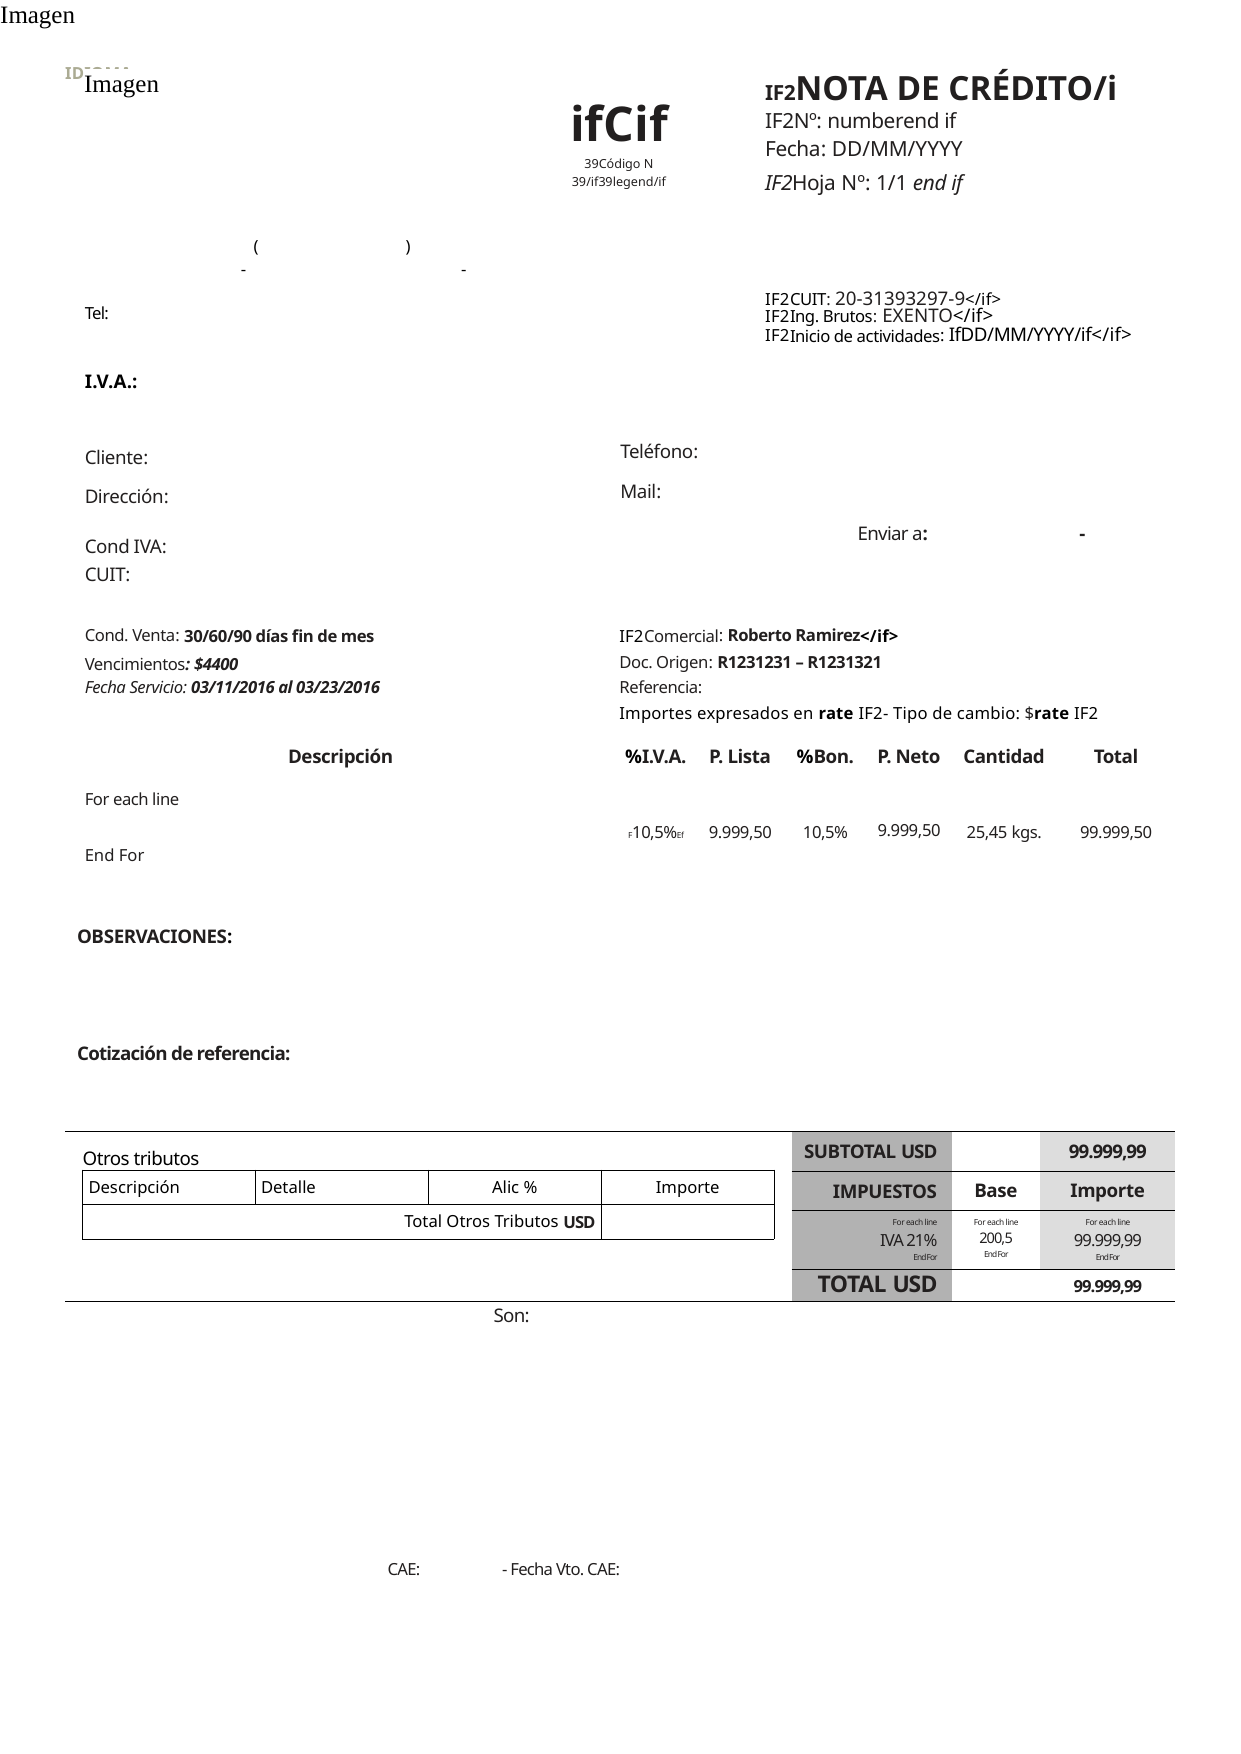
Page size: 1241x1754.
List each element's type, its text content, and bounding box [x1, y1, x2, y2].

table_cell Son: <o.currency_id.name or o.company_id.currency_id.name> <number_to_string(o.amount_total)> [65, 1302, 1175, 1333]
table_cell [952, 1027, 1040, 1092]
table_cell [952, 912, 1040, 950]
table_header Alic % [429, 1171, 601, 1204]
table_cell 99.999,50 [1057, 816, 1175, 844]
table_cell <if test="o._fields.get('move_currency_id') and o.move_currency_id.name"> [65, 989, 792, 1027]
table_cell For each line IVA 21% End For [792, 1211, 952, 1269]
table_cell End For [65, 844, 616, 873]
table_cell [952, 989, 1040, 1027]
table_cell 9.999,50 [866, 816, 951, 844]
table_cell TOTAL USD [792, 1270, 952, 1301]
table_cell [602, 1205, 774, 1239]
table_cell [866, 844, 951, 873]
table_cell [951, 844, 1057, 873]
table_cell 99.999,99 [1040, 1132, 1175, 1171]
table_cell Total Otros Tributos USD [83, 1205, 601, 1239]
table_cell </if> [65, 1093, 792, 1131]
table_cell For each line 200,5 End For [952, 1211, 1040, 1269]
table_header [866, 787, 951, 816]
table_cell IMPUESTOS [792, 1172, 952, 1210]
table_cell [1040, 1027, 1175, 1092]
table_header [616, 787, 695, 816]
table_header [785, 787, 866, 816]
table_cell 10,5% [785, 816, 866, 844]
table_header [1057, 787, 1175, 816]
table_cell [952, 1132, 1040, 1171]
table_header [952, 873, 1040, 912]
table_cell F10,5%Ef [616, 816, 695, 844]
table_cell </if> [65, 950, 792, 989]
table_header Importe [602, 1171, 774, 1204]
table_cell [1040, 1093, 1175, 1131]
table_cell 99.999,99 [1040, 1270, 1175, 1301]
table_cell For each line 99.999,99 End For [1040, 1211, 1175, 1269]
table_cell OBSERVACIONES: <o.comment> [65, 912, 792, 950]
table_cell [1040, 912, 1175, 950]
table_header For each line [65, 787, 616, 816]
table_cell [1057, 844, 1175, 873]
table_header Descripción [83, 1171, 255, 1204]
table_header <if test="o.comment"> [65, 873, 792, 912]
table_cell [785, 844, 866, 873]
table_cell [616, 844, 695, 873]
table_header [951, 787, 1057, 816]
table_header [1040, 873, 1175, 912]
table_header Detalle [256, 1171, 428, 1204]
table_cell Base [952, 1172, 1040, 1210]
table_cell SUBTOTAL USD [792, 1132, 952, 1171]
table_cell [792, 1093, 952, 1131]
table_cell 9.999,50 [695, 816, 785, 844]
table_header [792, 873, 952, 912]
table_cell Importe [1040, 1172, 1175, 1210]
table_cell [1040, 989, 1175, 1027]
table_cell [952, 950, 1040, 989]
table_cell [792, 950, 952, 989]
table_cell <line.name> [65, 816, 616, 844]
table_cell [952, 1093, 1040, 1131]
table_cell [695, 844, 785, 873]
table_cell Otros tributos [65, 1132, 792, 1301]
table_cell [1040, 950, 1175, 989]
table_cell [792, 1027, 952, 1092]
table_cell [952, 1270, 1040, 1301]
table_cell [792, 912, 952, 950]
table_header [695, 787, 785, 816]
table_cell Cotización de referencia: <"%s%s = %s%s" % (o.currency_id.name, o.move_inverse_currency_rate, o.move_currency_id.name, o.currency_rate)> [65, 1027, 792, 1092]
table_cell 25,45 kgs. [951, 816, 1057, 844]
table_cell [792, 989, 952, 1027]
